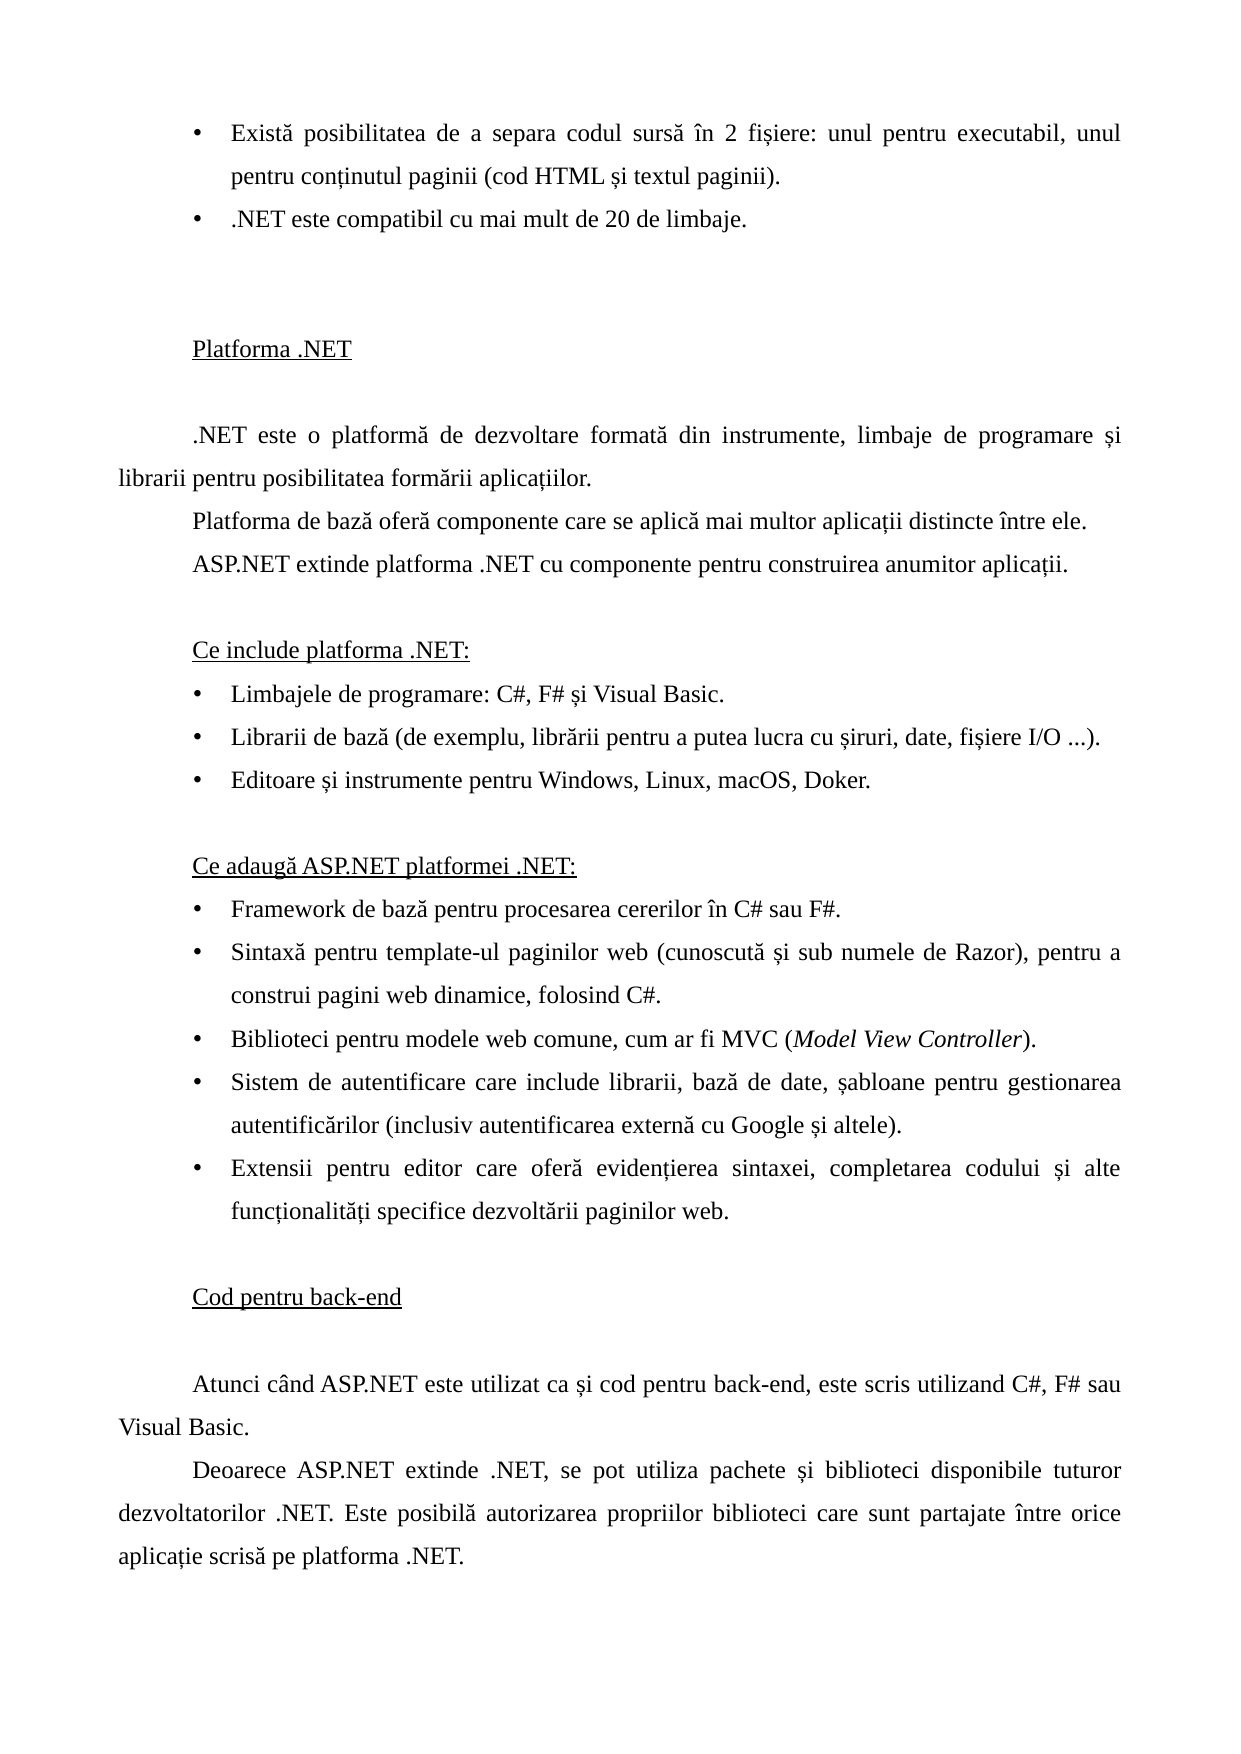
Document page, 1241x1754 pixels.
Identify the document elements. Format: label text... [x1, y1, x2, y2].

text .NET este o platformă de dezvoltare formată din instrumente, limbaje de programare și librarii pentru posibilitatea formării aplicațiilor. [118, 420, 1122, 492]
list Sistem de autentificare care include librarii, bază de date, șabloane pentru gestionarea autentificărilor (inclusiv autentificarea externă cu Google și altele). [193, 1067, 1122, 1139]
list Editoare și instrumente pentru Windows, Linux, macOS, Doker. [193, 765, 1122, 794]
text Cod pentru back-end [118, 1282, 1122, 1311]
text Platforma .NET [118, 334, 1122, 362]
list .NET este compatibil cu mai mult de 20 de limbaje. [193, 204, 1122, 233]
text Deoarece ASP.NET extinde .NET, se pot utiliza pachete și biblioteci disponibile tuturor dezvoltatorilor .NET. Este posibilă autorizarea propriilor biblioteci care sunt partajate între orice aplicație scrisă pe platforma .NET. [118, 1455, 1122, 1570]
text Atunci când ASP.NET este utilizat ca și cod pentru back-end, este scris utilizand C#, F# sau Visual Basic. [118, 1369, 1122, 1441]
list Librarii de bază (de exemplu, librării pentru a putea lucra cu șiruri, date, fișiere I/O ...). [193, 722, 1122, 751]
list Sintaxă pentru template-ul paginilor web (cunoscută și sub numele de Razor), pentru a construi pagini web dinamice, folosind C#. [193, 937, 1122, 1009]
text Ce adaugă ASP.NET platformei .NET: [118, 851, 1122, 880]
list Biblioteci pentru modele web comune, cum ar fi MVC (Model View Controller). [193, 1024, 1122, 1052]
text Platforma de bază oferă componente care se aplică mai multor aplicații distincte între ele. [118, 506, 1122, 535]
list Framework de bază pentru procesarea cererilor în C# sau F#. [193, 894, 1122, 923]
list Extensii pentru editor care oferă evidențierea sintaxei, completarea codului și alte funcționalități specifice dezvoltării paginilor web. [193, 1153, 1122, 1225]
text Ce include platforma .NET: [118, 636, 1122, 664]
text ASP.NET extinde platforma .NET cu componente pentru construirea anumitor aplicații. [118, 549, 1122, 578]
list Limbajele de programare: C#, F# și Visual Basic. [193, 679, 1122, 707]
list Există posibilitatea de a separa codul sursă în 2 fișiere: unul pentru executabil, unul pentru conținutul paginii (cod HTML și textul paginii). [193, 118, 1122, 190]
